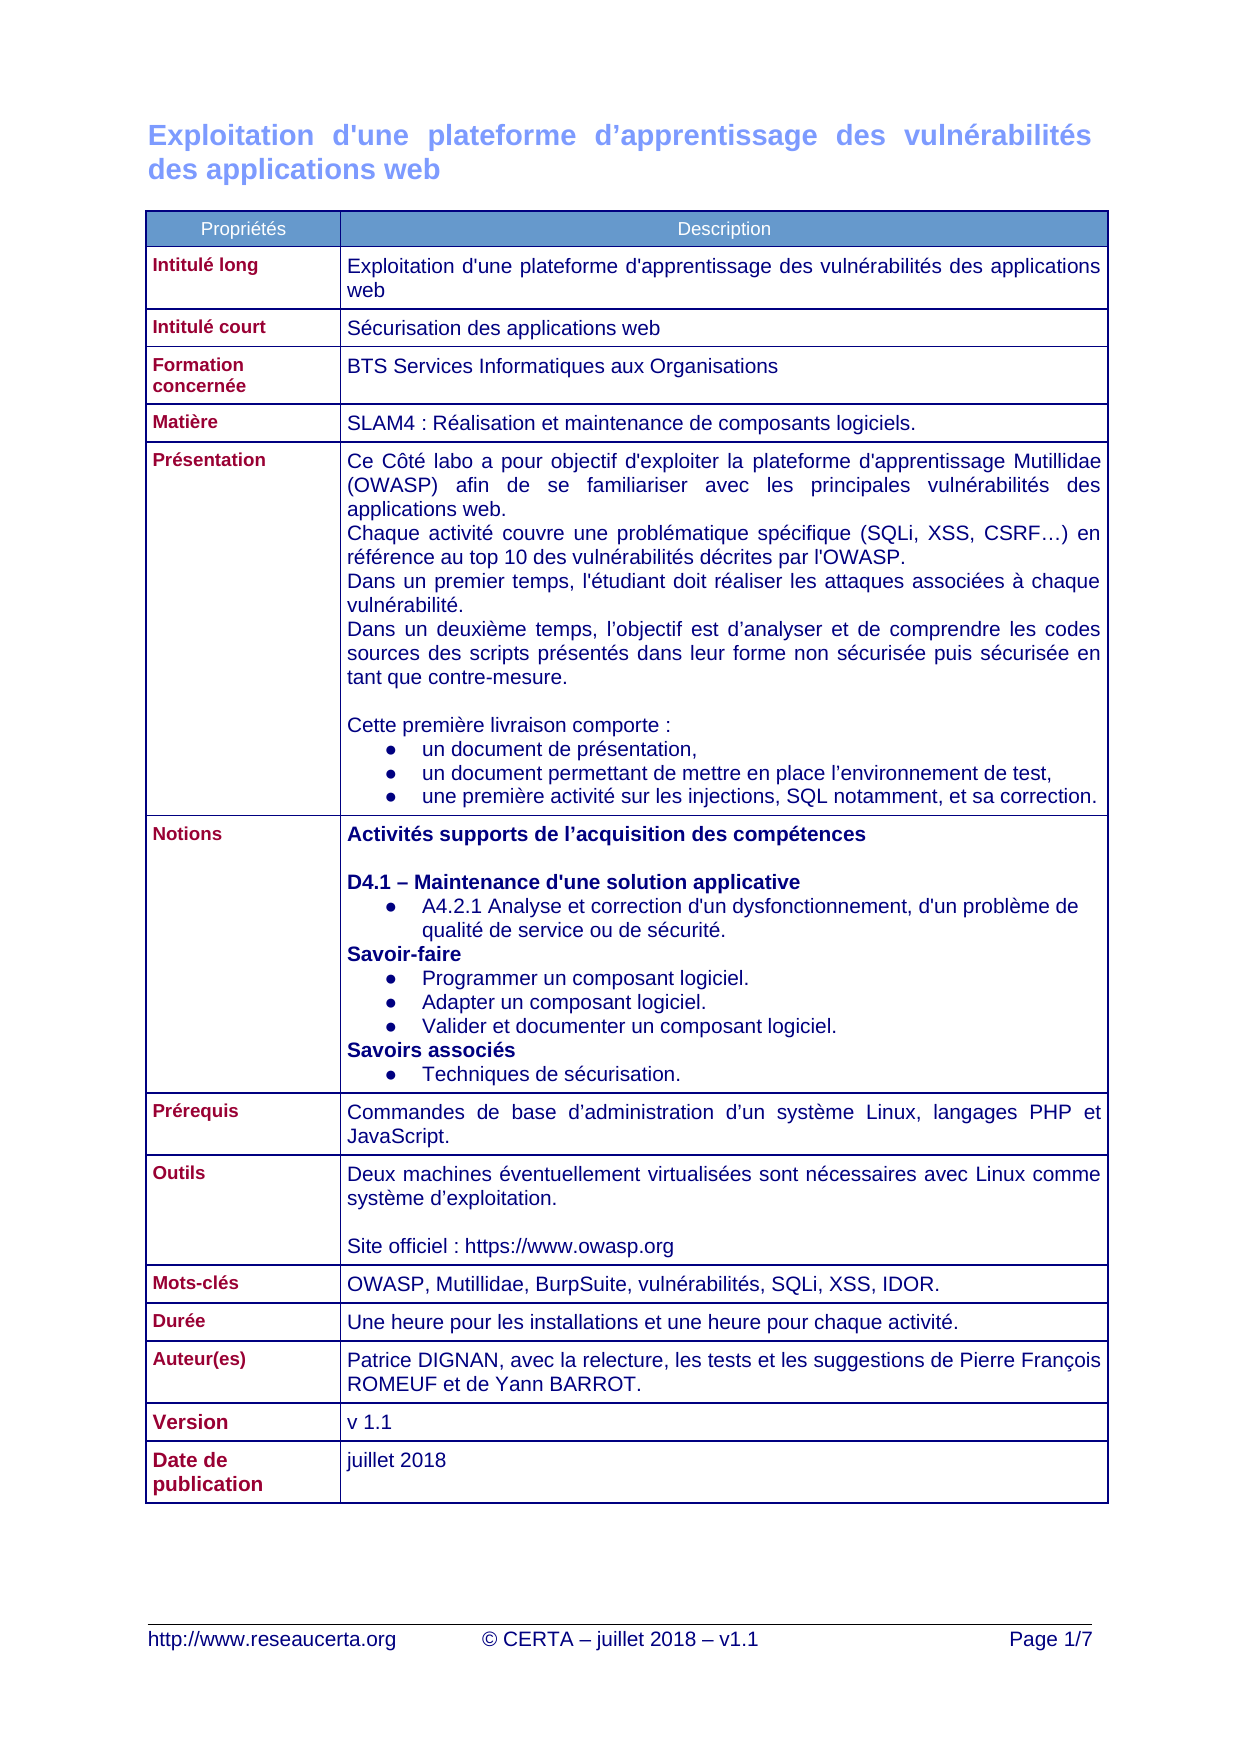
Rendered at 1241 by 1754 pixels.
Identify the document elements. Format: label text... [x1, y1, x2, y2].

table_cell Deux machines éventuellement virtualisées sont nécessaires avec Linux comme système d’exploitation. Site officiel : https://www.owasp.org [341, 1156, 1107, 1264]
table_cell Patrice DIGNAN, avec la relecture, les tests et les suggestions de Pierre François ROMEUF et de Yann BARROT. [341, 1342, 1107, 1402]
table_cell Notions [147, 816, 340, 1092]
table_cell Auteur(es) [147, 1342, 340, 1402]
table_header Description [341, 212, 1107, 246]
table_cell Date de publication [147, 1442, 340, 1502]
table_cell Ce Côté labo a pour objectif d'exploiter la plateforme d'apprentissage Mutillidae (OWASP) afin de se familiariser avec les principales vulnérabilités des applications web. Chaque activité couvre une problématique spécifique (SQLi, XSS, CSRF…) en référence au top 10 des vulnérabilités décrites par l'OWASP. Dans un premier temps, l'étudiant doit réaliser les attaques associées à chaque vulnérabilité. Dans un deuxième temps, l’objectif est d’analyser et de comprendre les codes sources des scripts présentés dans leur forme non sécurisée puis sécurisée en tant que contre-mesure. Cette première livraison comporte : un document de présentation, un document permettant de mettre en place l’environnement de test, une première activité sur les injections, SQL notamment, et sa correction. [341, 443, 1107, 814]
table_cell Intitulé court [147, 310, 340, 346]
table_cell SLAM4 : Réalisation et maintenance de composants logiciels. [341, 405, 1107, 441]
table_cell Une heure pour les installations et une heure pour chaque activité. [341, 1304, 1107, 1340]
table_cell Commandes de base d’administration d’un système Linux, langages PHP et JavaScript. [341, 1094, 1107, 1154]
table_cell Outils [147, 1156, 340, 1264]
table_cell v 1.1 [341, 1404, 1107, 1440]
table_cell Durée [147, 1304, 340, 1340]
table_header Propriétés [147, 212, 340, 246]
table_cell Intitulé long [147, 247, 340, 308]
table_cell Version [147, 1404, 340, 1440]
text Exploitation d'une plateforme d’apprentissage des vulnérabilités des applications web [148, 118, 1092, 185]
table_cell BTS Services Informatiques aux Organisations [341, 347, 1107, 403]
table_cell Activités supports de l’acquisition des compétences D4.1 – Maintenance d'une solution applicative A4.2.1 Analyse et correction d'un dysfonctionnement, d'un problème de qualité de service ou de sécurité. Savoir-faire Programmer un composant logiciel. Adapter un composant logiciel. Valider et documenter un composant logiciel. Savoirs associés Techniques de sécurisation. [341, 816, 1107, 1092]
table_cell Sécurisation des applications web [341, 310, 1107, 346]
table_cell OWASP, Mutillidae, BurpSuite, vulnérabilités, SQLi, XSS, IDOR. [341, 1266, 1107, 1302]
table_cell Matière [147, 405, 340, 441]
table_cell Exploitation d'une plateforme d'apprentissage des vulnérabilités des applications web [341, 247, 1107, 308]
table_cell Mots-clés [147, 1266, 340, 1302]
table_cell juillet 2018 [341, 1442, 1107, 1502]
table_cell Présentation [147, 443, 340, 814]
table_cell Formation concernée [147, 347, 340, 403]
table_cell Prérequis [147, 1094, 340, 1154]
